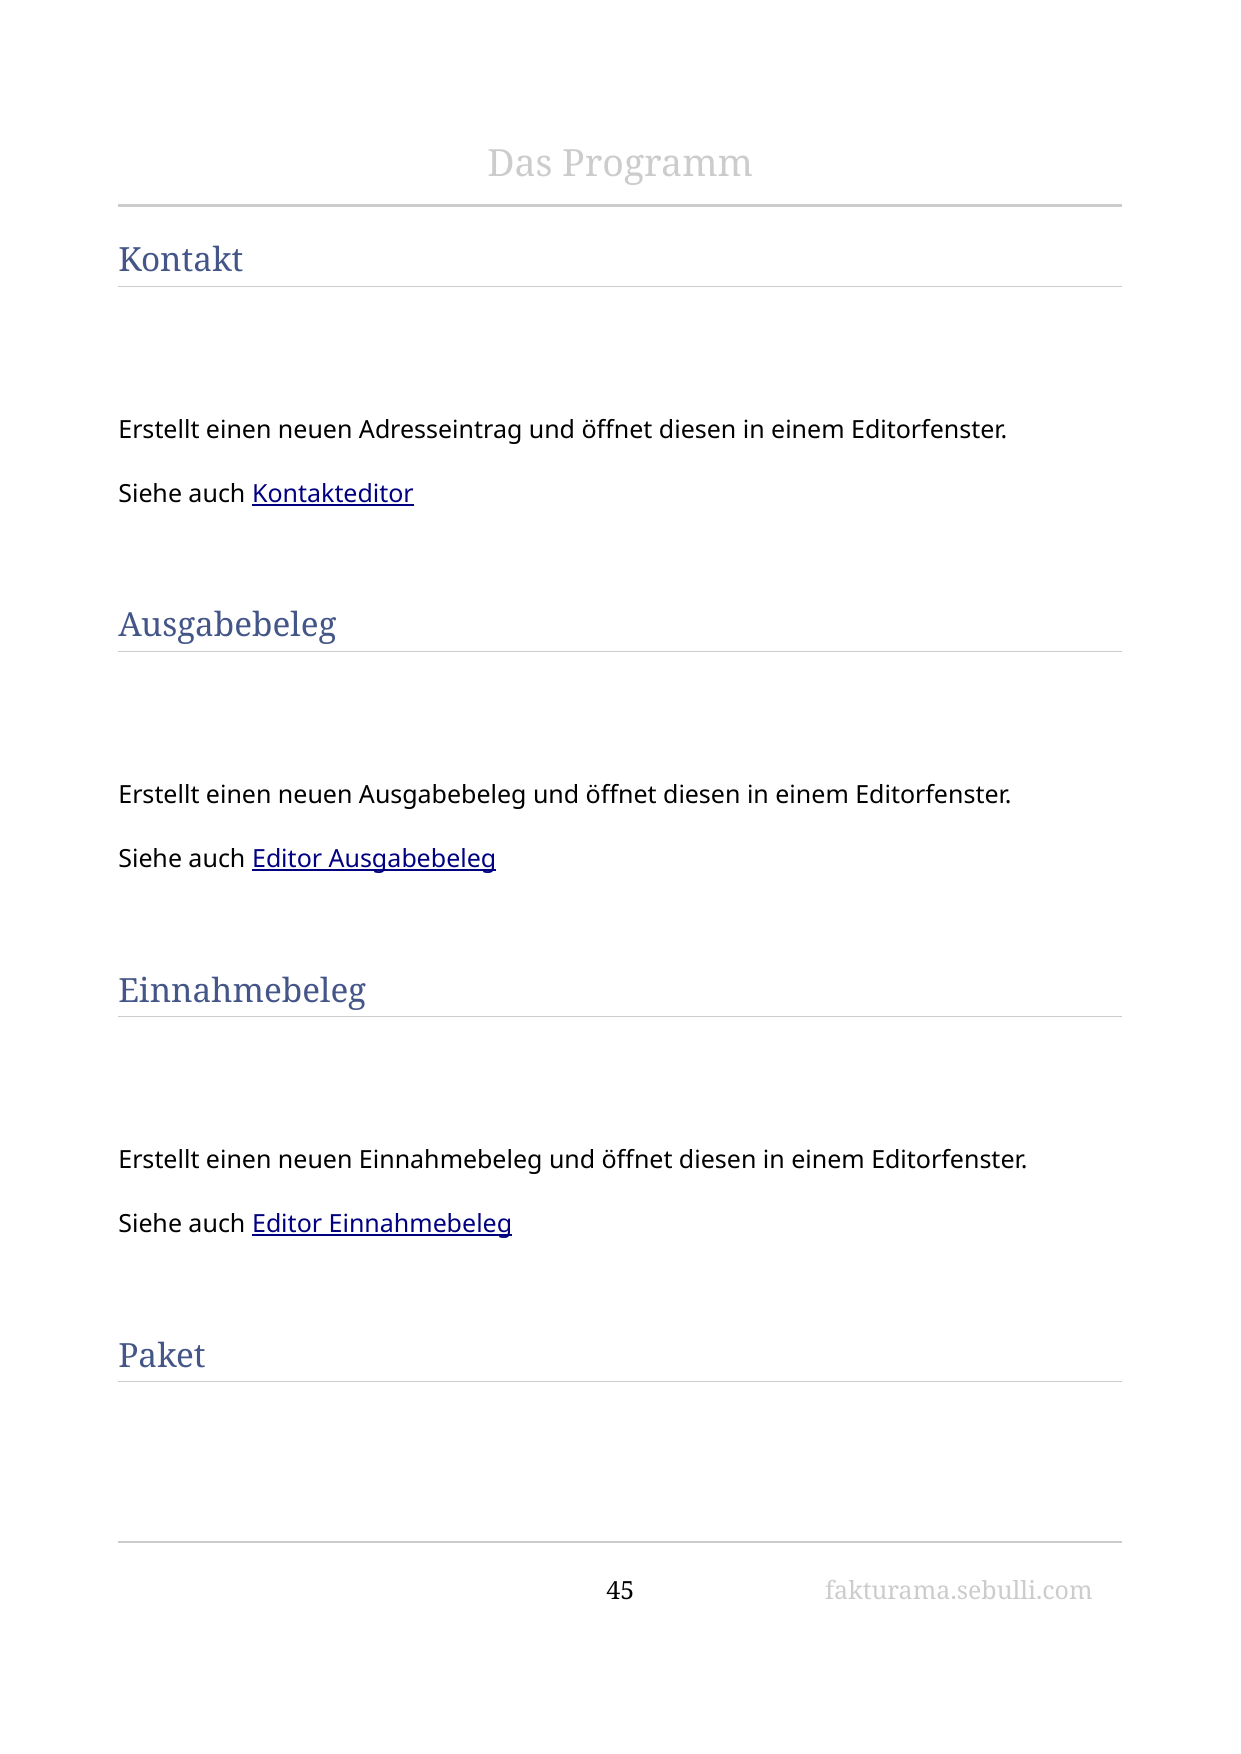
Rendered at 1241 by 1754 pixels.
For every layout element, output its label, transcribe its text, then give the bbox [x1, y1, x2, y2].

text Siehe auch Editor Ausgabebeleg [118, 840, 1122, 874]
subtitle Ausgabebeleg [118, 601, 1122, 651]
subtitle Kontakt [118, 236, 1122, 286]
text Siehe auch Editor Einnahmebeleg [118, 1205, 1122, 1239]
text Erstellt einen neuen Ausgabebeleg und öffnet diesen in einem Editorfenster. [118, 777, 1122, 811]
text Siehe auch Kontakteditor [118, 475, 1122, 509]
subtitle Einnahmebeleg [118, 966, 1122, 1016]
text Erstellt einen neuen Einnahmebeleg und öffnet diesen in einem Editorfenster. [118, 1142, 1122, 1176]
subtitle Paket [118, 1331, 1122, 1381]
text Erstellt einen neuen Adresseintrag und öffnet diesen in einem Editorfenster. [118, 412, 1122, 446]
